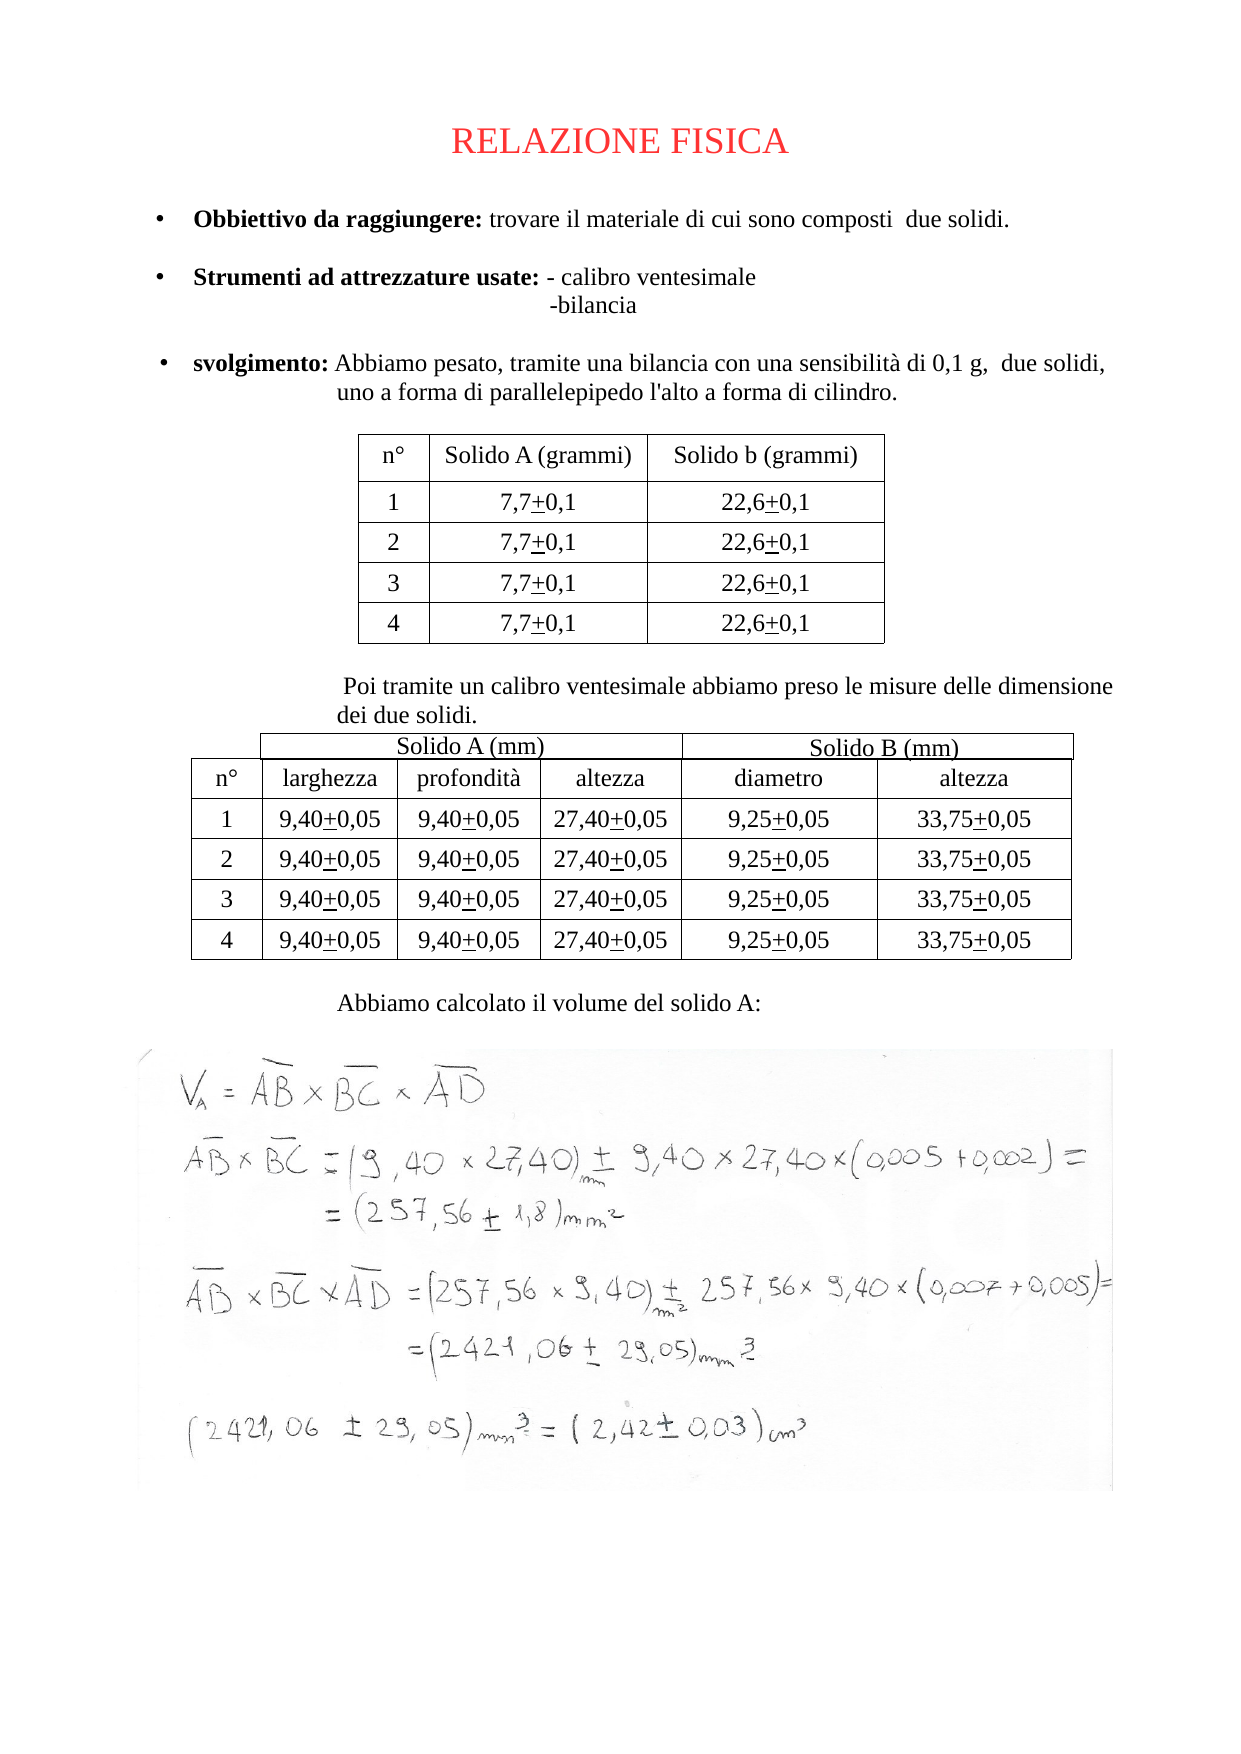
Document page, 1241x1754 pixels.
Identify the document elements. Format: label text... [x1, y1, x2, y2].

table_cell 9,40+0,05 [398, 799, 540, 838]
list Poi tramite un calibro ventesimale abbiamo preso le misure delle dimensione dei due solidi. [159, 671, 1122, 729]
table_cell 9,40+0,05 [398, 880, 540, 919]
list Obbiettivo da raggiungere: trovare il materiale di cui sono composti due solidi. [156, 204, 1122, 233]
table_cell 9,40+0,05 [263, 839, 397, 878]
table_cell 4 [359, 603, 429, 642]
table_cell 2 [192, 839, 262, 878]
table_cell 9,25+0,05 [682, 839, 877, 878]
table_cell 7,7+0,1 [430, 482, 647, 522]
text Abbiamo calcolato il volume del solido A: [118, 988, 1122, 1017]
table_cell 3 [192, 880, 262, 919]
table_cell 22,6+0,1 [648, 563, 884, 602]
list svolgimento: Abbiamo pesato, tramite una bilancia con una sensibilità di 0,1 g, due solidi, uno a forma di parallelepipedo l'alto a forma di cilindro. [159, 348, 1122, 406]
table_cell 1 [359, 482, 429, 522]
text RELAZIONE FISICA [118, 118, 1122, 161]
table_cell 22,6+0,1 [648, 523, 884, 562]
table_cell 7,7+0,1 [430, 563, 647, 602]
table_cell 9,25+0,05 [682, 880, 877, 919]
table_cell 2 [359, 523, 429, 562]
table_header profondità [398, 760, 540, 798]
table_cell 9,25+0,05 [682, 799, 877, 838]
list Strumenti ad attrezzature usate: - calibro ventesimale [156, 262, 1122, 291]
table_cell 1 [192, 799, 262, 838]
table_cell 7,7+0,1 [430, 523, 647, 562]
table_header diametro [682, 760, 877, 798]
table_header larghezza [263, 760, 397, 798]
table_cell 9,40+0,05 [398, 920, 540, 959]
table_cell 9,40+0,05 [263, 799, 397, 838]
table_cell 4 [192, 920, 262, 959]
table_header altezza [878, 760, 1071, 798]
table_cell 22,6+0,1 [648, 603, 884, 642]
table_cell 27,40+0,05 [541, 839, 681, 878]
picture [113, 1049, 1113, 1491]
table_cell 22,6+0,1 [648, 482, 884, 522]
table_header Solido A (grammi) [430, 435, 647, 481]
table_cell 27,40+0,05 [541, 799, 681, 838]
table_header Solido b (grammi) [648, 435, 884, 481]
table_cell 9,25+0,05 [682, 920, 877, 959]
table_header altezza [541, 760, 681, 798]
table_cell 33,75+0,05 [878, 799, 1071, 838]
table_header n° [359, 435, 429, 481]
table_cell 7,7+0,1 [430, 603, 647, 642]
table_cell 9,40+0,05 [263, 880, 397, 919]
table_cell 27,40+0,05 [541, 880, 681, 919]
table_cell 9,40+0,05 [263, 920, 397, 959]
table_cell 33,75+0,05 [878, 880, 1071, 919]
table_header n° [192, 759, 262, 798]
table_cell 3 [359, 563, 429, 602]
table_cell 33,75+0,05 [878, 920, 1071, 959]
list -bilancia [156, 291, 1122, 319]
table_cell 33,75+0,05 [878, 839, 1071, 878]
table_cell 27,40+0,05 [541, 920, 681, 959]
table_cell 9,40+0,05 [398, 839, 540, 878]
